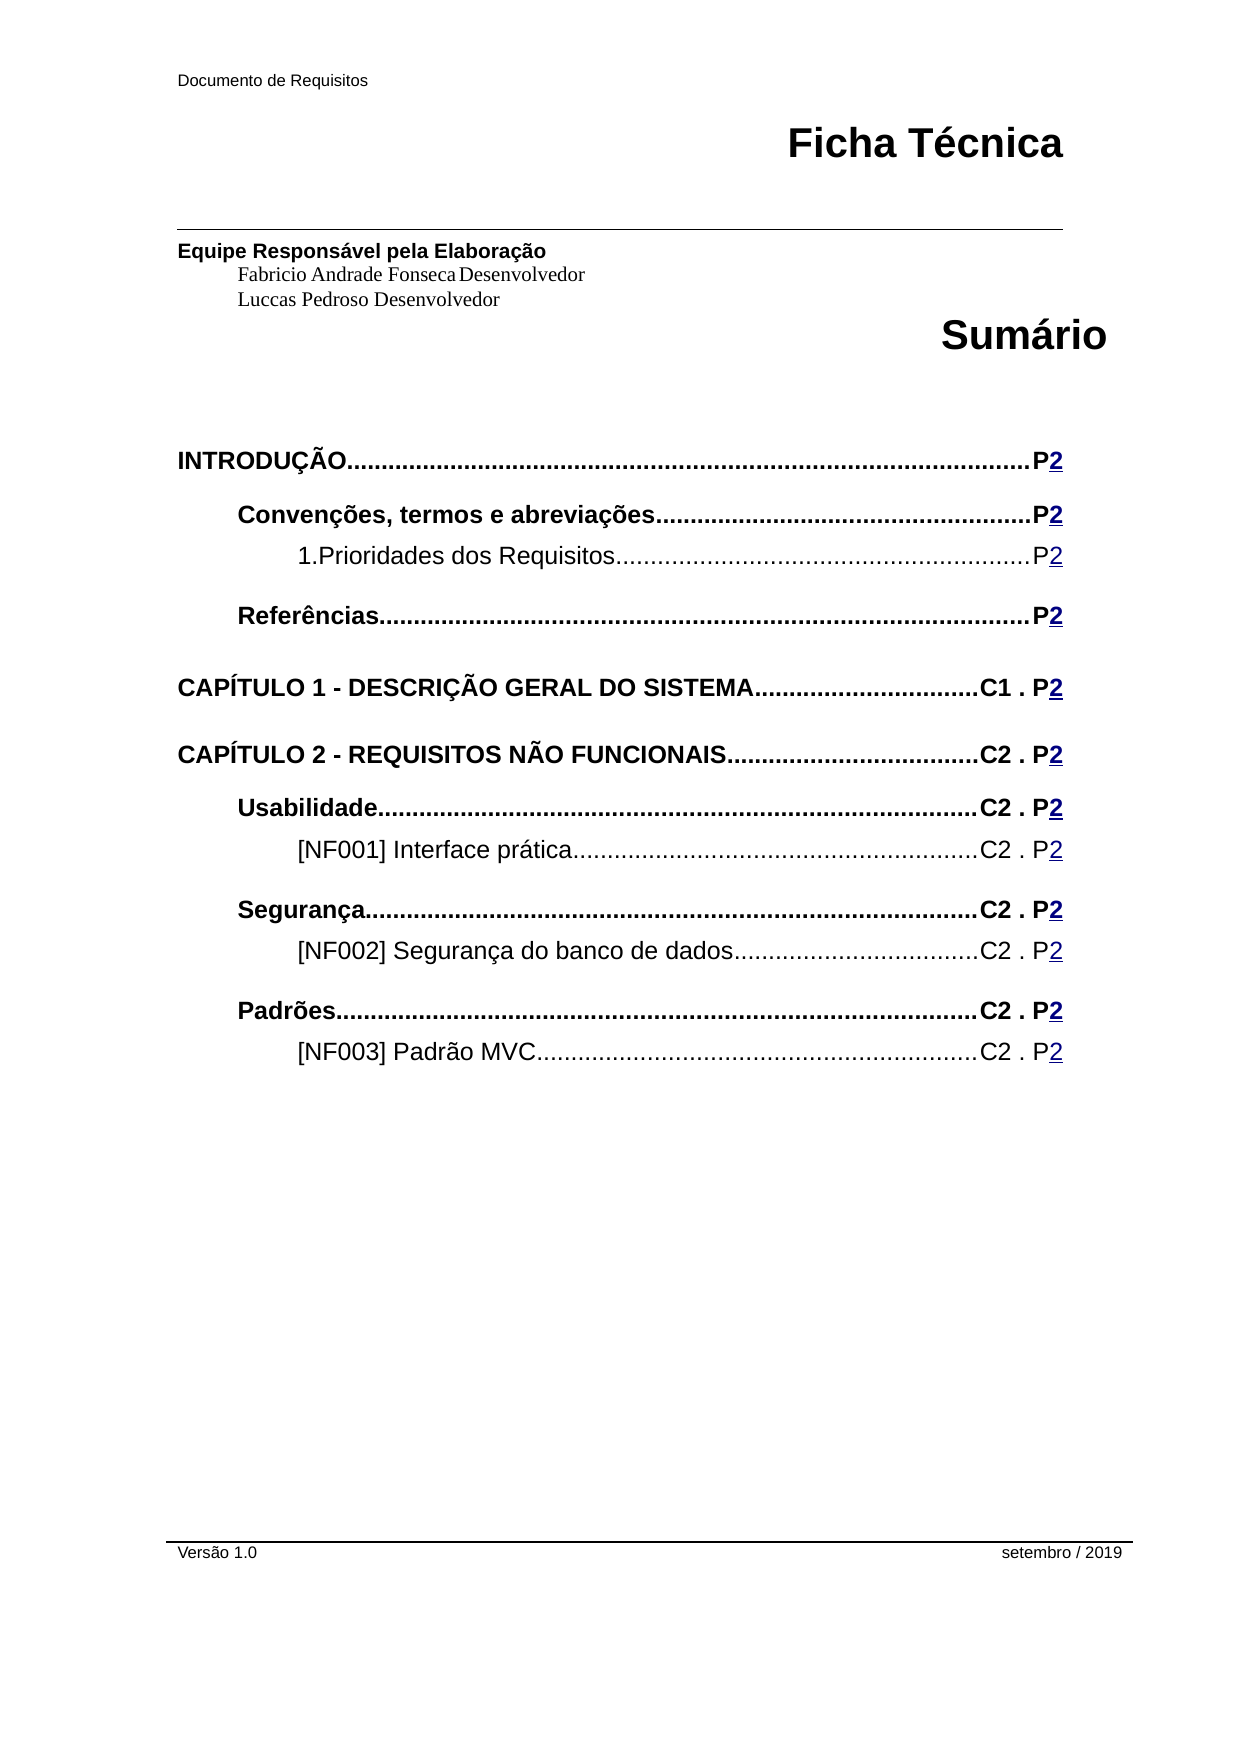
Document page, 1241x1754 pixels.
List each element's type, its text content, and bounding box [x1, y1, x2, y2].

text CAPÍTULO 1 - Descrição geral do sistema C1 . P2 [177, 673, 1063, 702]
text Luccas Pedroso Desenvolvedor [237, 286, 1063, 311]
text Sumário [177, 311, 1107, 358]
text Padrões C2 . P2 [237, 996, 1063, 1025]
text Referências P2 [237, 601, 1063, 630]
text Segurança C2 . P2 [237, 895, 1063, 923]
text Equipe Responsável pela Elaboração [177, 230, 1063, 262]
text 1.Prioridades dos Requisitos P2 [297, 541, 1063, 570]
text Fabricio Andrade Fonseca Desenvolvedor [237, 262, 1063, 286]
text [NF001] Interface prática C2 . P2 [297, 835, 1063, 863]
text CAPÍTULO 2 - Requisitos não funcionais C2 . P2 [177, 740, 1063, 768]
text Introdução P2 [177, 446, 1063, 475]
text Usabilidade C2 . P2 [237, 793, 1063, 822]
text [NF002] Segurança do banco de dados C2 . P2 [297, 936, 1063, 965]
text Convenções, termos e abreviações P2 [237, 500, 1063, 528]
text Ficha Técnica [177, 118, 1063, 166]
text [NF003] Padrão MVC C2 . P2 [297, 1037, 1063, 1066]
